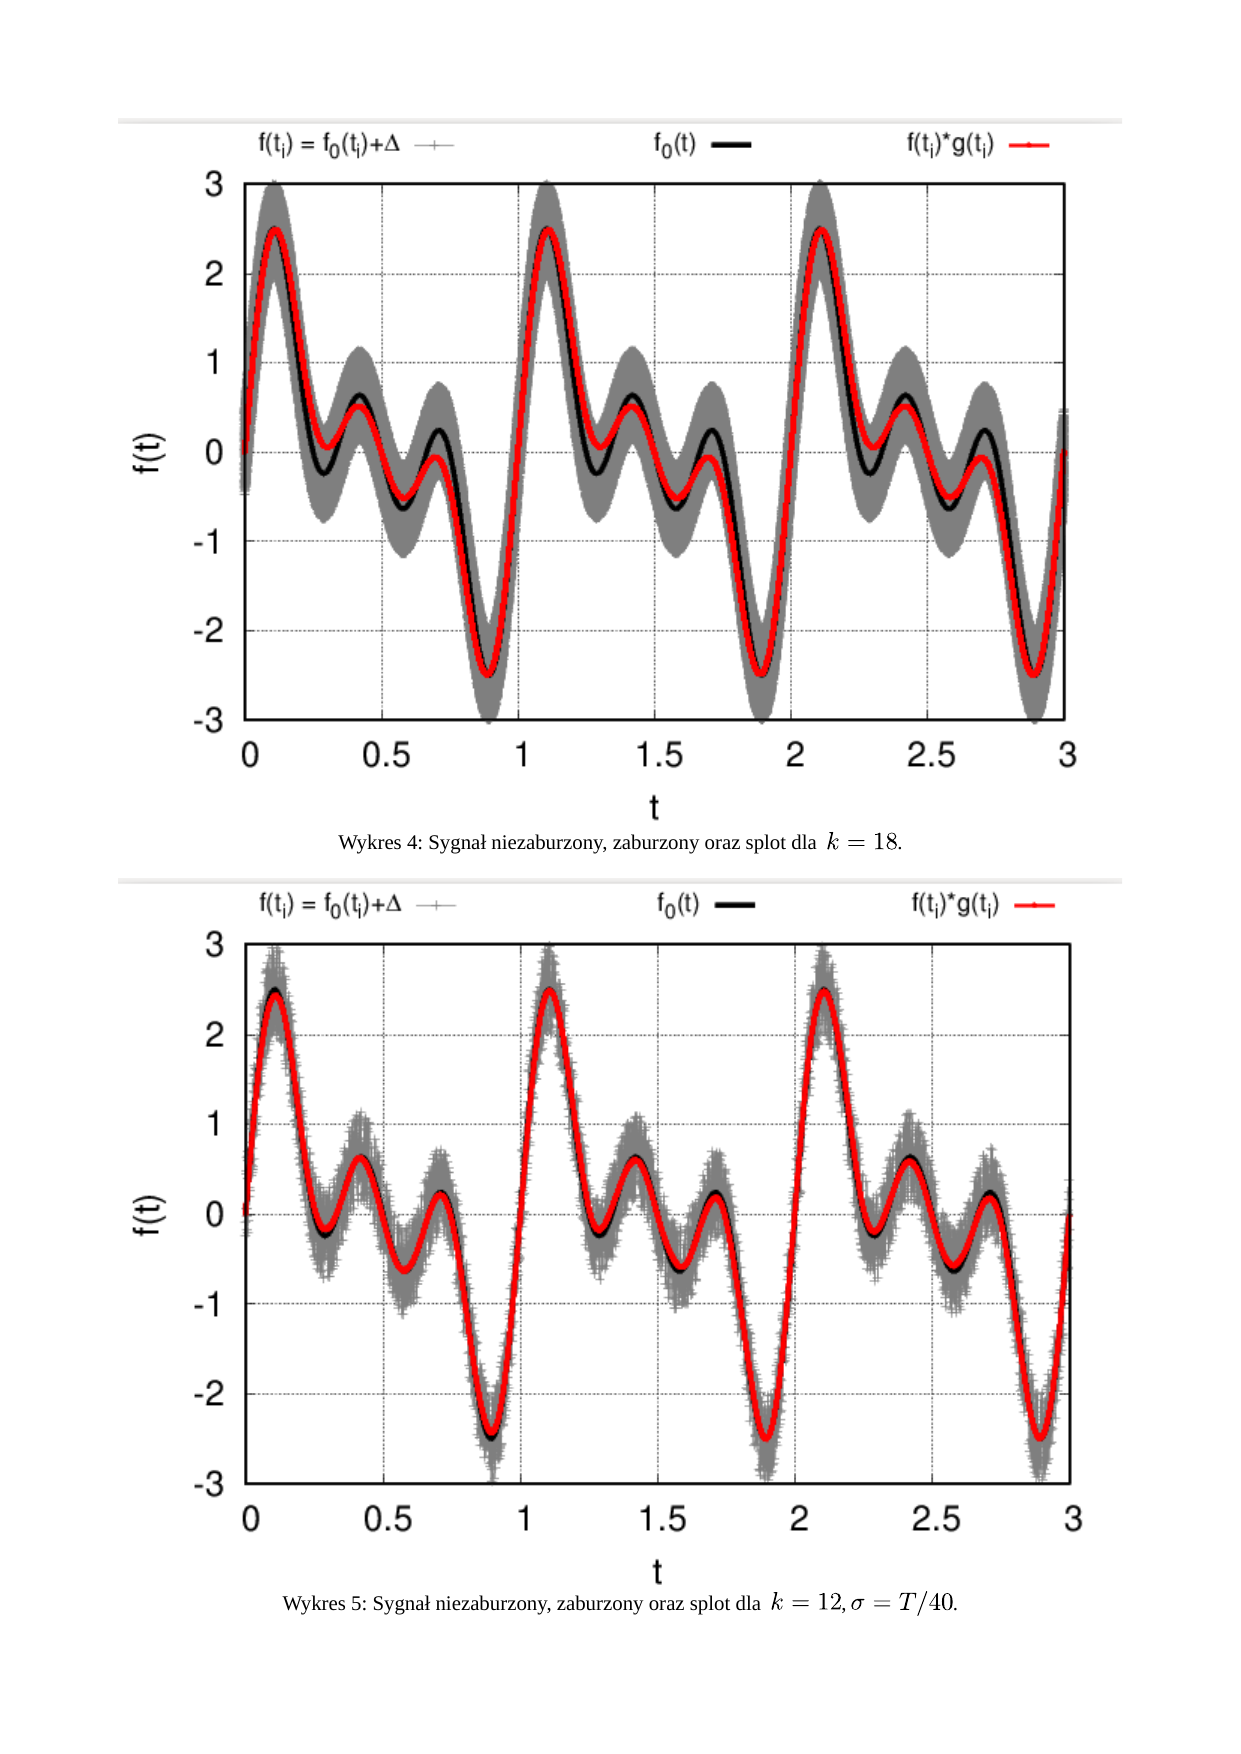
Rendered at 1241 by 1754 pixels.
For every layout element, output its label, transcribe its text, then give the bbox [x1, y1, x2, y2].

picture [118, 878, 1123, 1591]
picture [118, 118, 1123, 831]
text Wykres 5: Sygnał niezaburzony, zaburzony oraz splot dla , [118, 1591, 925, 1616]
text . [919, 1591, 1122, 1616]
text Wykres 4: Sygnał niezaburzony, zaburzony oraz splot dla . [118, 831, 1122, 854]
